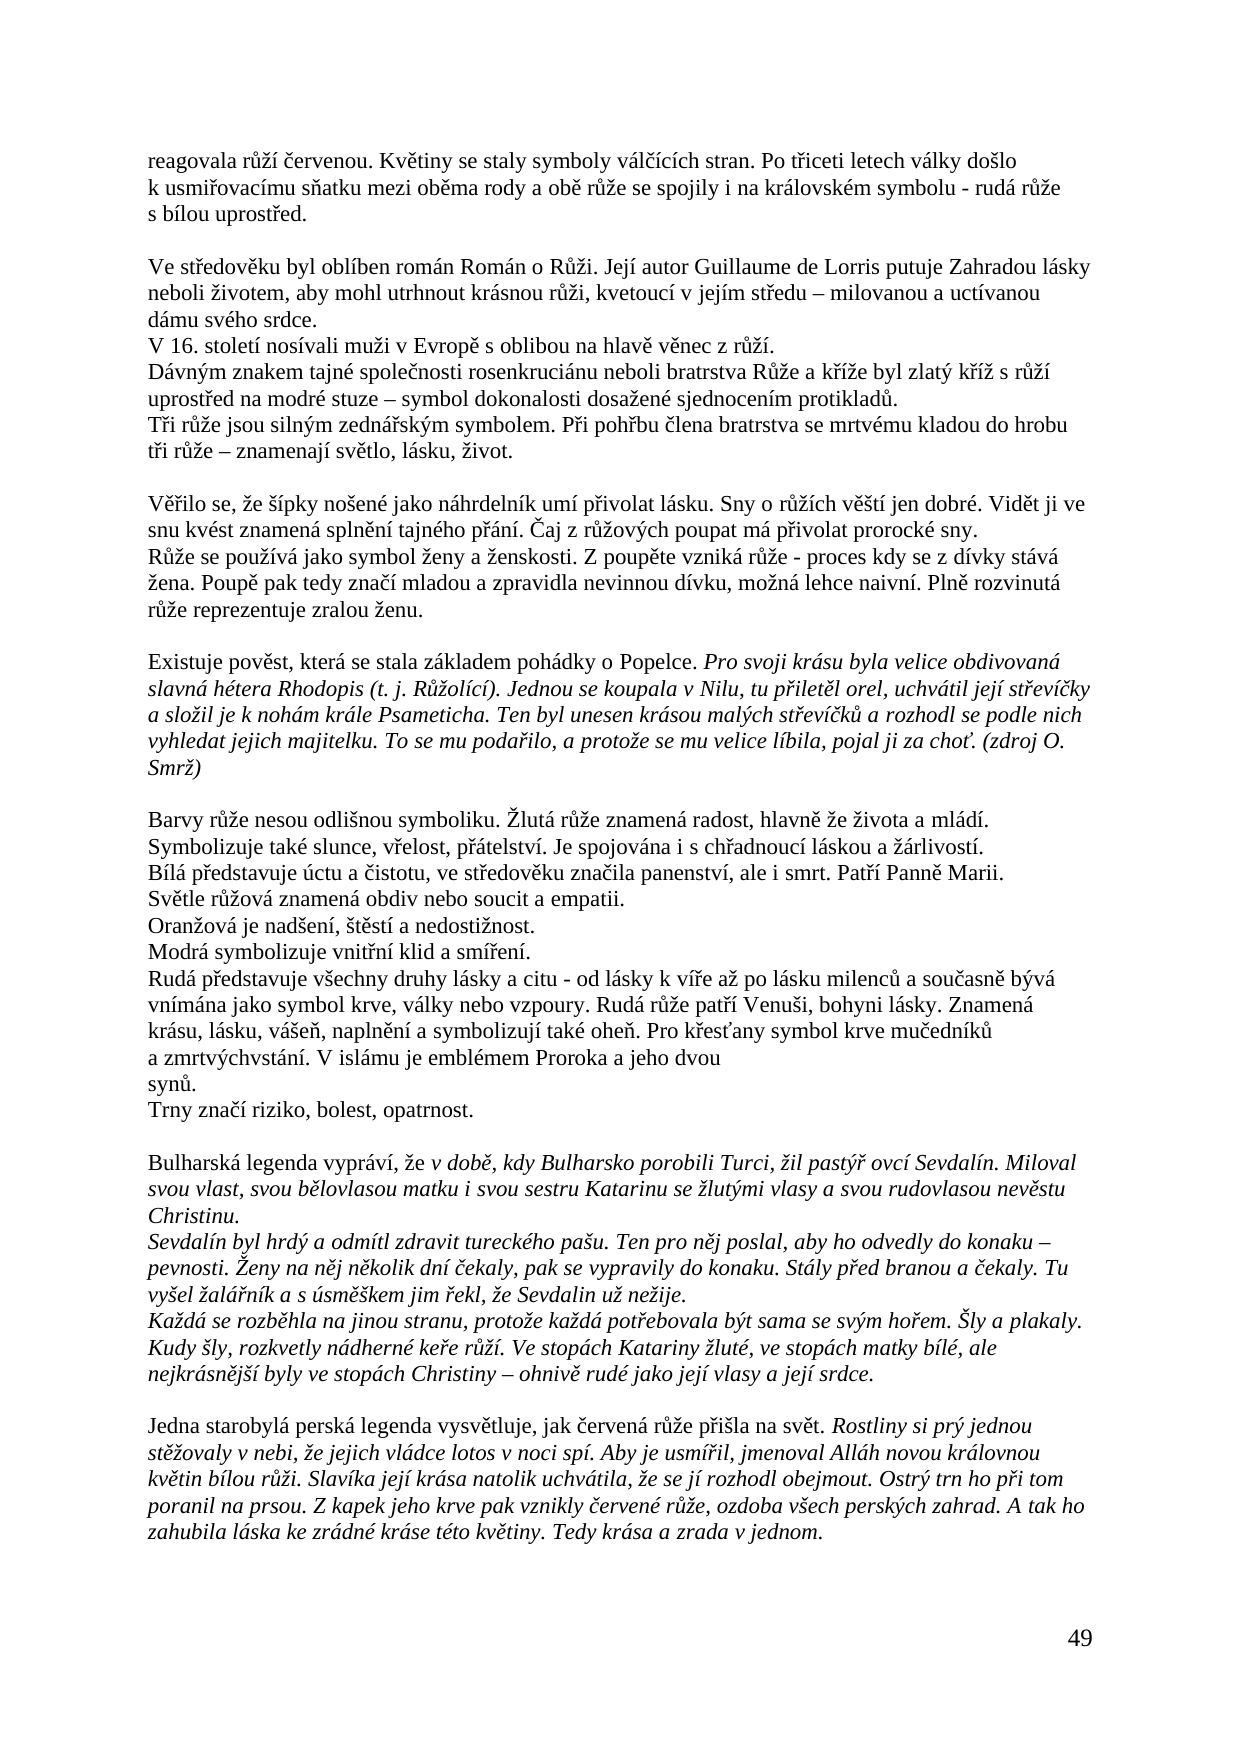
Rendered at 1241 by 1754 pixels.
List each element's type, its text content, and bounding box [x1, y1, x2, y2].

text Světle růžová znamená obdiv nebo soucit a empatii. [148, 886, 1093, 912]
text Sevdalín byl hrdý a odmítl zdravit tureckého pašu. Ten pro něj poslal, aby ho odvedly do konaku – pevnosti. Ženy na něj několik dní čekaly, pak se vypravily do konaku. Stály před branou a čekaly. Tu vyšel žalářník a s úsměškem jim řekl, že Sevdalin už nežije. [148, 1228, 1093, 1307]
text Bulharská legenda vypráví, že v době, kdy Bulharsko porobili Turci, žil pastýř ovcí Sevdalín. Miloval svou vlast, svou bělovlasou matku i svou sestru Katarinu se žlutými vlasy a svou rudovlasou nevěstu Christinu. [148, 1149, 1093, 1228]
text Dávným znakem tajné společnosti rosenkruciánu neboli bratrstva Růže a kříže byl zlatý kříž s růží uprostřed na modré stuze – symbol dokonalosti dosažené sjednocením protikladů. [148, 358, 1093, 411]
text Každá se rozběhla na jinou stranu, protože každá potřebovala být sama se svým hořem. Šly a plakaly. Kudy šly, rozkvetly nádherné keře růží. Ve stopách Katariny žluté, ve stopách matky bílé, ale nejkrásnější byly ve stopách Christiny – ohnivě rudé jako její vlasy a její srdce. [148, 1307, 1093, 1386]
text Oranžová je nadšení, štěstí a nedostižnost. [148, 912, 1093, 938]
text Tři růže jsou silným zednářským symbolem. Při pohřbu člena bratrstva se mrtvému kladou do hrobu tři růže – znamenají světlo, lásku, život. [148, 411, 1093, 464]
text reagovala růží červenou. Květiny se staly symboly válčících stran. Po třiceti letech války došlo k usmiřovacímu sňatku mezi oběma rody a obě růže se spojily i na královském symbolu - rudá růže s bílou uprostřed. [148, 148, 1093, 227]
text Existuje pověst, která se stala základem pohádky o Popelce. Pro svoji krásu byla velice obdivovaná slavná hétera Rhodopis (t. j. Růžolící). Jednou se koupala v Nilu, tu přiletěl orel, uchvátil její střevíčky a složil je k nohám krále Psameticha. Ten byl unesen krásou malých střevíčků a rozhodl se podle nich vyhledat jejich majitelku. To se mu podařilo, a protože se mu velice líbila, pojal ji za choť. (zdroj O. Smrž) [148, 648, 1093, 780]
text Jedna starobylá perská legenda vysvětluje, jak červená růže přišla na svět. Rostliny si prý jednou stěžovaly v nebi, že jejich vládce lotos v noci spí. Aby je usmířil, jmenoval Alláh novou královnou květin bílou růži. Slavíka její krása natolik uchvátila, že se jí rozhodl obejmout. Ostrý trn ho při tom poranil na prsou. Z kapek jeho krve pak vznikly červené růže, ozdoba všech perských zahrad. A tak ho zahubila láska ke zrádné kráse této květiny. Tedy krása a zrada v jednom. [148, 1413, 1093, 1544]
text Modrá symbolizuje vnitřní klid a smíření. [148, 938, 1093, 964]
text Trny značí riziko, bolest, opatrnost. [148, 1096, 1093, 1123]
text Rudá představuje všechny druhy lásky a citu - od lásky k víře až po lásku milenců a současně bývá vnímána jako symbol krve, války nebo vzpoury. Rudá růže patří Venuši, bohyni lásky. Znamená krásu, lásku, vášeň, naplnění a symbolizují také oheň. Pro křesťany symbol krve mučedníků a zmrtvýchvstání. V islámu je emblémem Proroka a jeho dvou [148, 964, 1093, 1070]
text Barvy růže nesou odlišnou symboliku. Žlutá růže znamená radost, hlavně že života a mládí. Symbolizuje také slunce, vřelost, přátelství. Je spojována i s chřadnoucí láskou a žárlivostí. [148, 806, 1093, 859]
text V 16. století nosívali muži v Evropě s oblibou na hlavě věnec z růží. [148, 332, 1093, 358]
text Bílá představuje úctu a čistotu, ve středověku značila panenství, ale i smrt. Patří Panně Marii. [148, 859, 1093, 886]
text Růže se používá jako symbol ženy a ženskosti. Z poupěte vzniká růže - proces kdy se z dívky stává žena. Poupě pak tedy značí mladou a zpravidla nevinnou dívku, možná lehce naivní. Plně rozvinutá růže reprezentuje zralou ženu. [148, 543, 1093, 622]
text Věřilo se, že šípky nošené jako náhrdelník umí přivolat lásku. Sny o růžích věští jen dobré. Vidět ji ve snu kvést znamená splnění tajného přání. Čaj z růžových poupat má přivolat prorocké sny. [148, 490, 1093, 543]
text synů. [148, 1070, 1093, 1096]
text Ve středověku byl oblíben román Román o Růži. Její autor Guillaume de Lorris putuje Zahradou lásky neboli životem, aby mohl utrhnout krásnou růži, kvetoucí v jejím středu – milovanou a uctívanou dámu svého srdce. [148, 253, 1093, 332]
